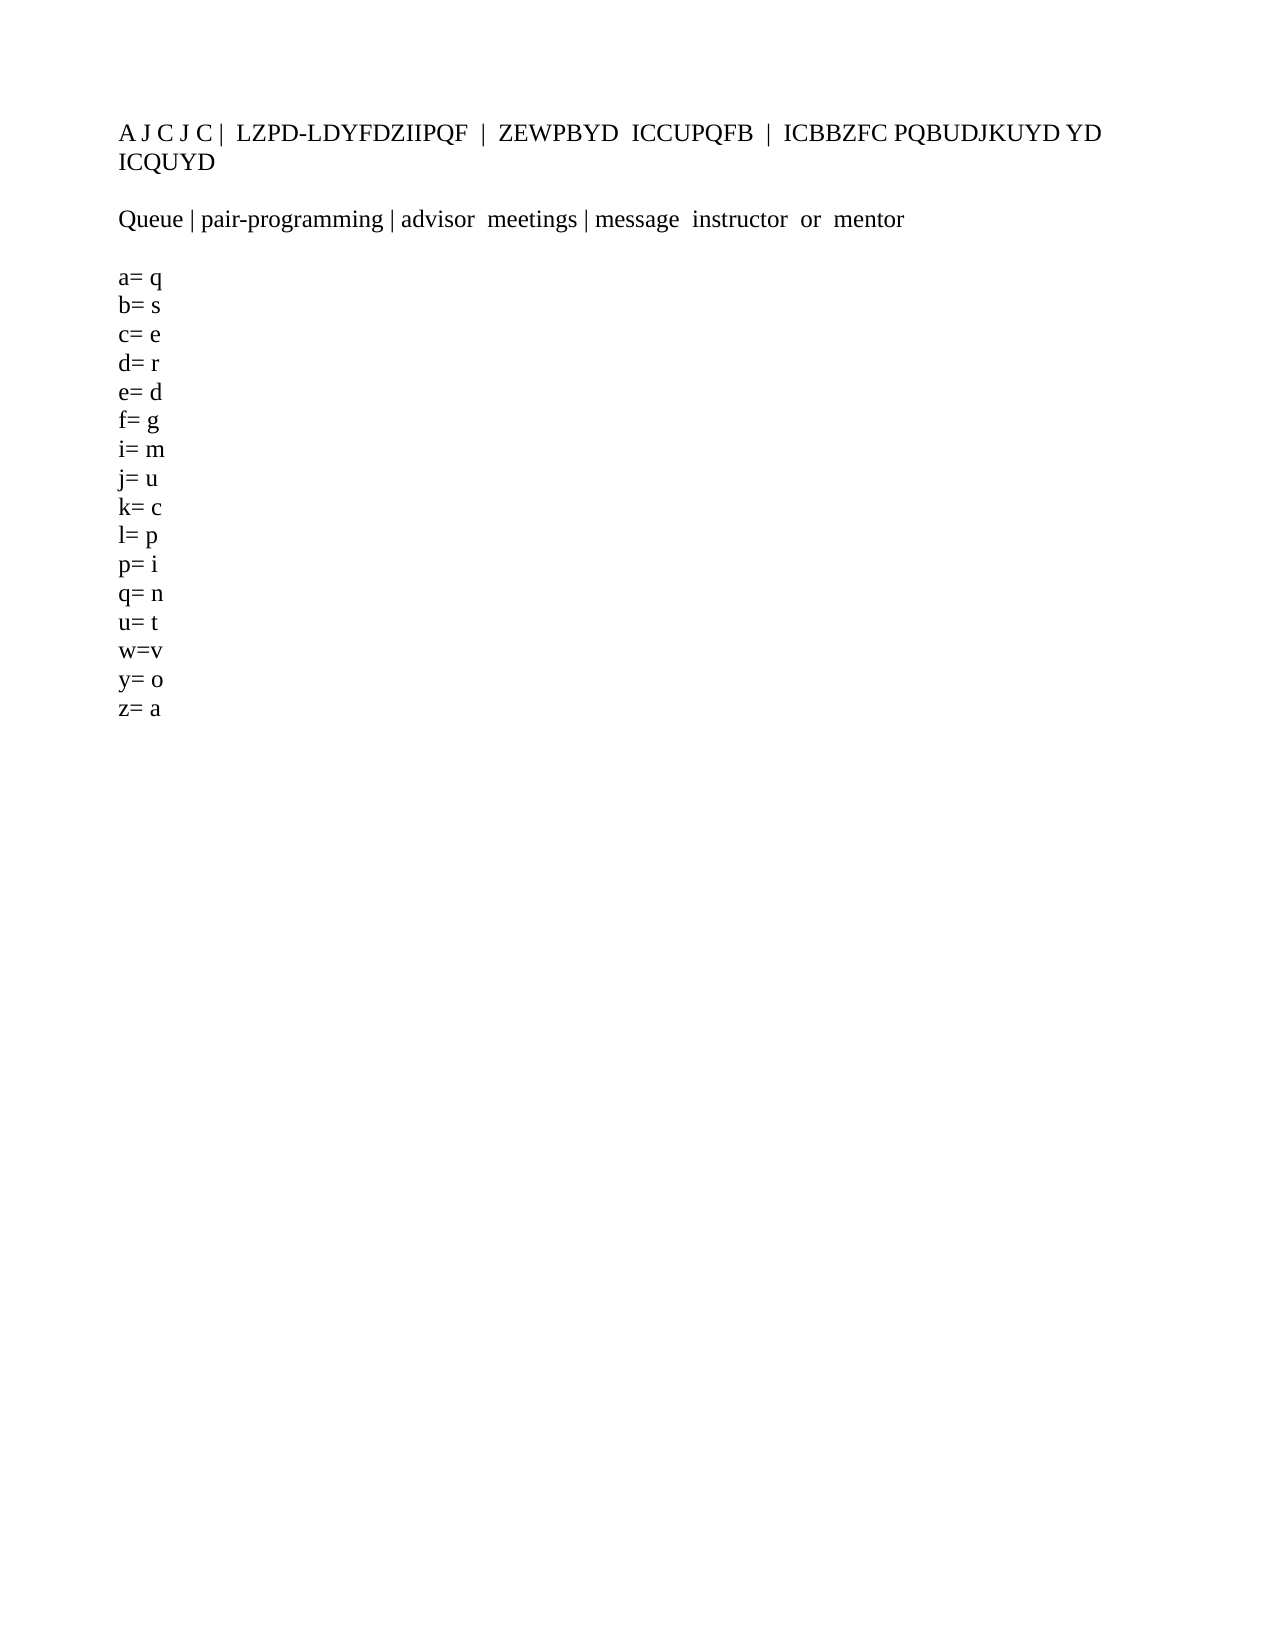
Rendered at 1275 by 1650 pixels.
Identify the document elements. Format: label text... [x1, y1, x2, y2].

text l= p [118, 521, 1157, 549]
text w=v [118, 636, 1157, 664]
text c= e [118, 319, 1157, 348]
text p= i [118, 549, 1157, 578]
text u= t [118, 607, 1157, 636]
text f= g [118, 406, 1157, 434]
text a= q [118, 262, 1157, 291]
text j= u [118, 463, 1157, 492]
text z= a [118, 693, 1157, 722]
text q= n [118, 578, 1157, 607]
text b= s [118, 291, 1157, 319]
text d= r [118, 348, 1157, 377]
text k= c [118, 492, 1157, 521]
text y= o [118, 664, 1157, 693]
text A J C J C | LZPD-LDYFDZIIPQF | ZEWPBYD ICCUPQFB | ICBBZFC PQBUDJKUYD YD ICQUYD [118, 118, 1157, 176]
text i= m [118, 434, 1157, 463]
text e= d [118, 377, 1157, 406]
text Queue | pair-programming | advisor meetings | message instructor or mentor [118, 204, 1157, 233]
